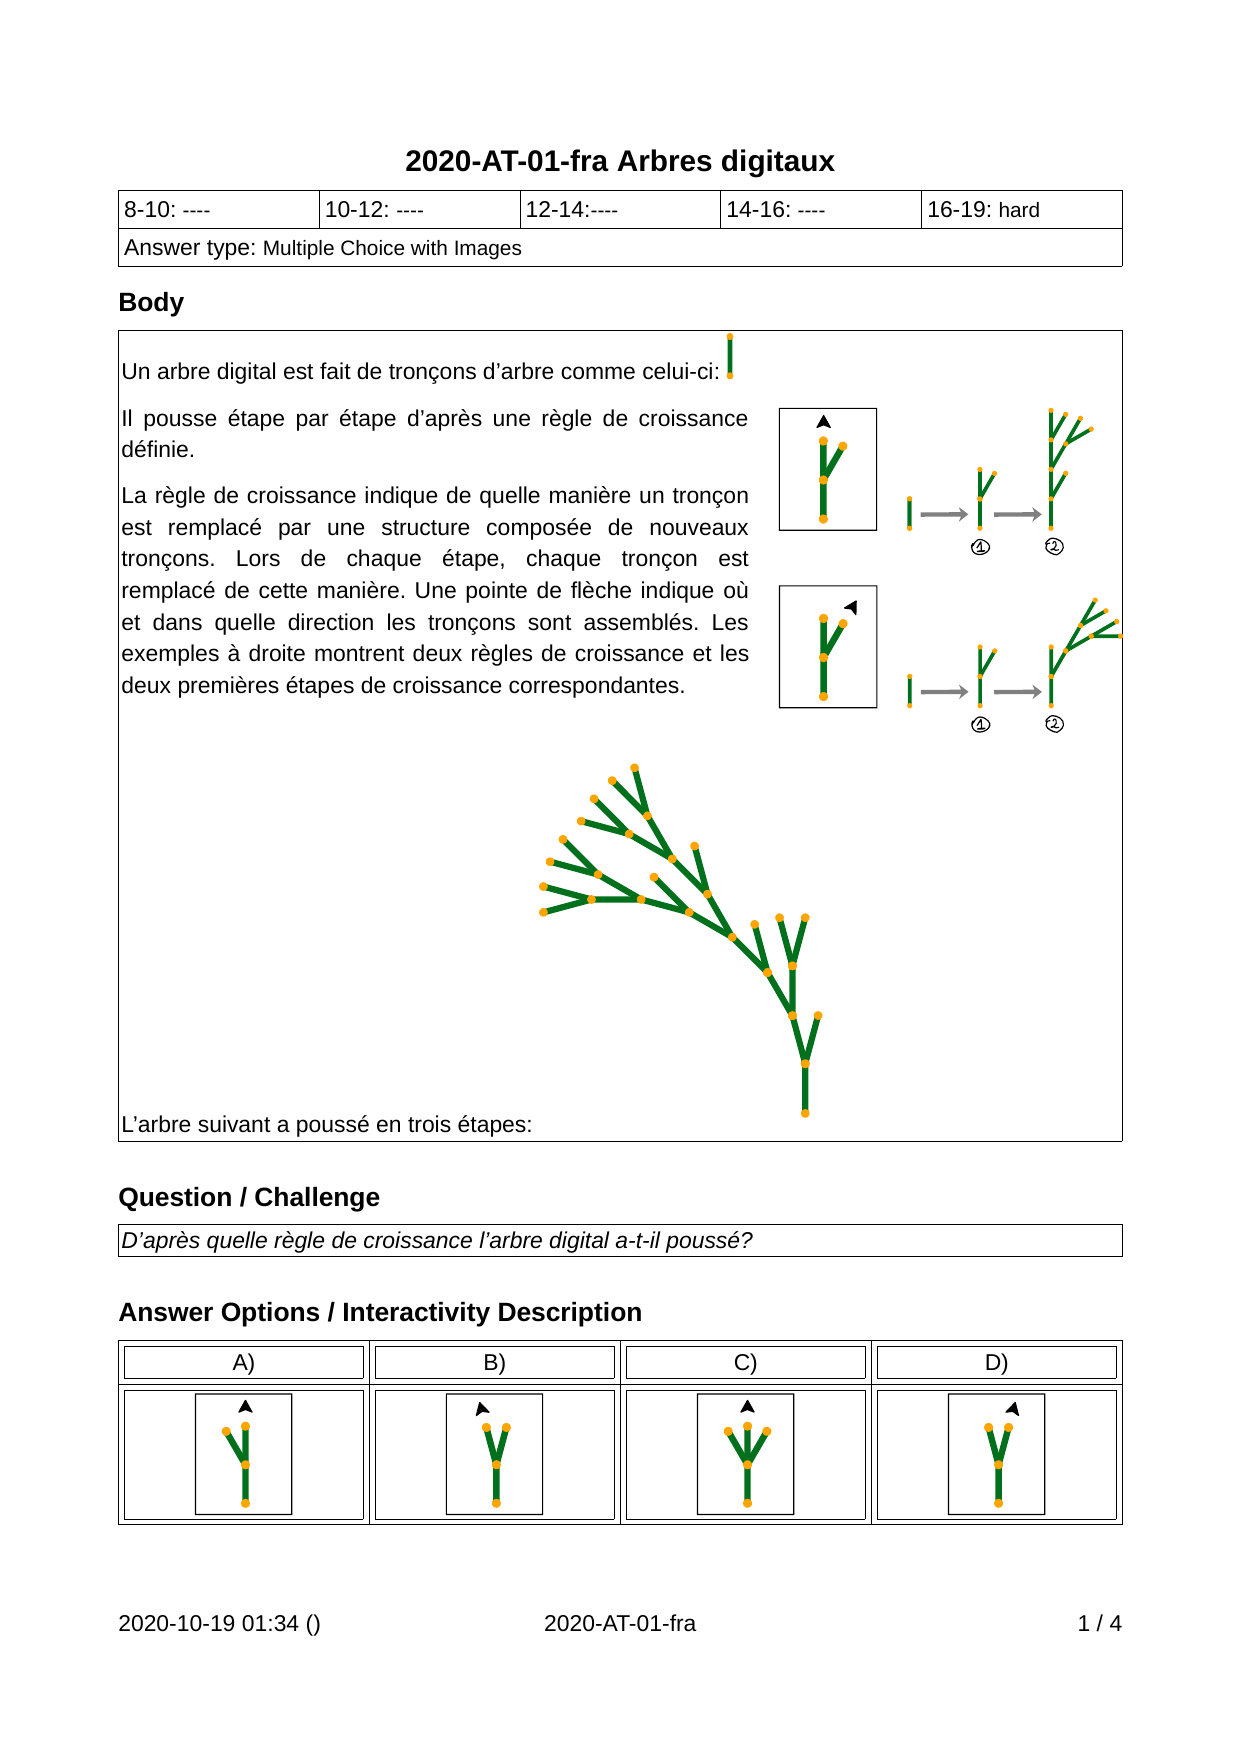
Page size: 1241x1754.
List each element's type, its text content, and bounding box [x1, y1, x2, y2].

table_header B) [370, 1341, 620, 1384]
table_header C) [621, 1341, 871, 1384]
table_cell Answer type: Multiple Choice with Images [119, 229, 1122, 266]
table_cell [370, 1385, 620, 1524]
table_header 12-14:---- [521, 191, 720, 228]
subtitle Body [118, 287, 1122, 317]
table_cell [872, 1385, 1122, 1524]
table_header 14-16: ---- [721, 191, 921, 228]
subtitle Answer Options / Interactivity Description [118, 1297, 1122, 1327]
subtitle 2020-AT-01-fra Arbres digitaux [118, 143, 1122, 177]
text L’arbre suivant a poussé en trois étapes: [119, 761, 1122, 1141]
text La règle de croissance indique de quelle manière un tronçon est remplacé par une structure composée de nouveaux tronçons. Lors de chaque étape, chaque tronçon est remplacé de cette manière. Une pointe de flèche indique où et dans quelle direction les tronçons sont assemblés. Les exemples à droite montrent deux règles de croissance et les deux premières étapes de croissance correspondantes. [119, 479, 1122, 698]
table_header D) [872, 1341, 1122, 1384]
text D’après quelle règle de croissance l’arbre digital a-t-il poussé? [119, 1225, 1122, 1256]
table_header 8-10: ---- [119, 191, 319, 228]
text Un arbre digital est fait de tronçons d’arbre comme celui-ci: [119, 331, 1122, 385]
table_cell [119, 1385, 369, 1524]
table_header A) [119, 1341, 369, 1384]
subtitle Question / Challenge [118, 1181, 1122, 1212]
table_cell [621, 1385, 871, 1524]
table_header 16-19: hard [922, 191, 1122, 228]
table_header 10-12: ---- [320, 191, 520, 228]
text Il pousse étape par étape d’après une règle de croissance définie. [119, 401, 1122, 462]
